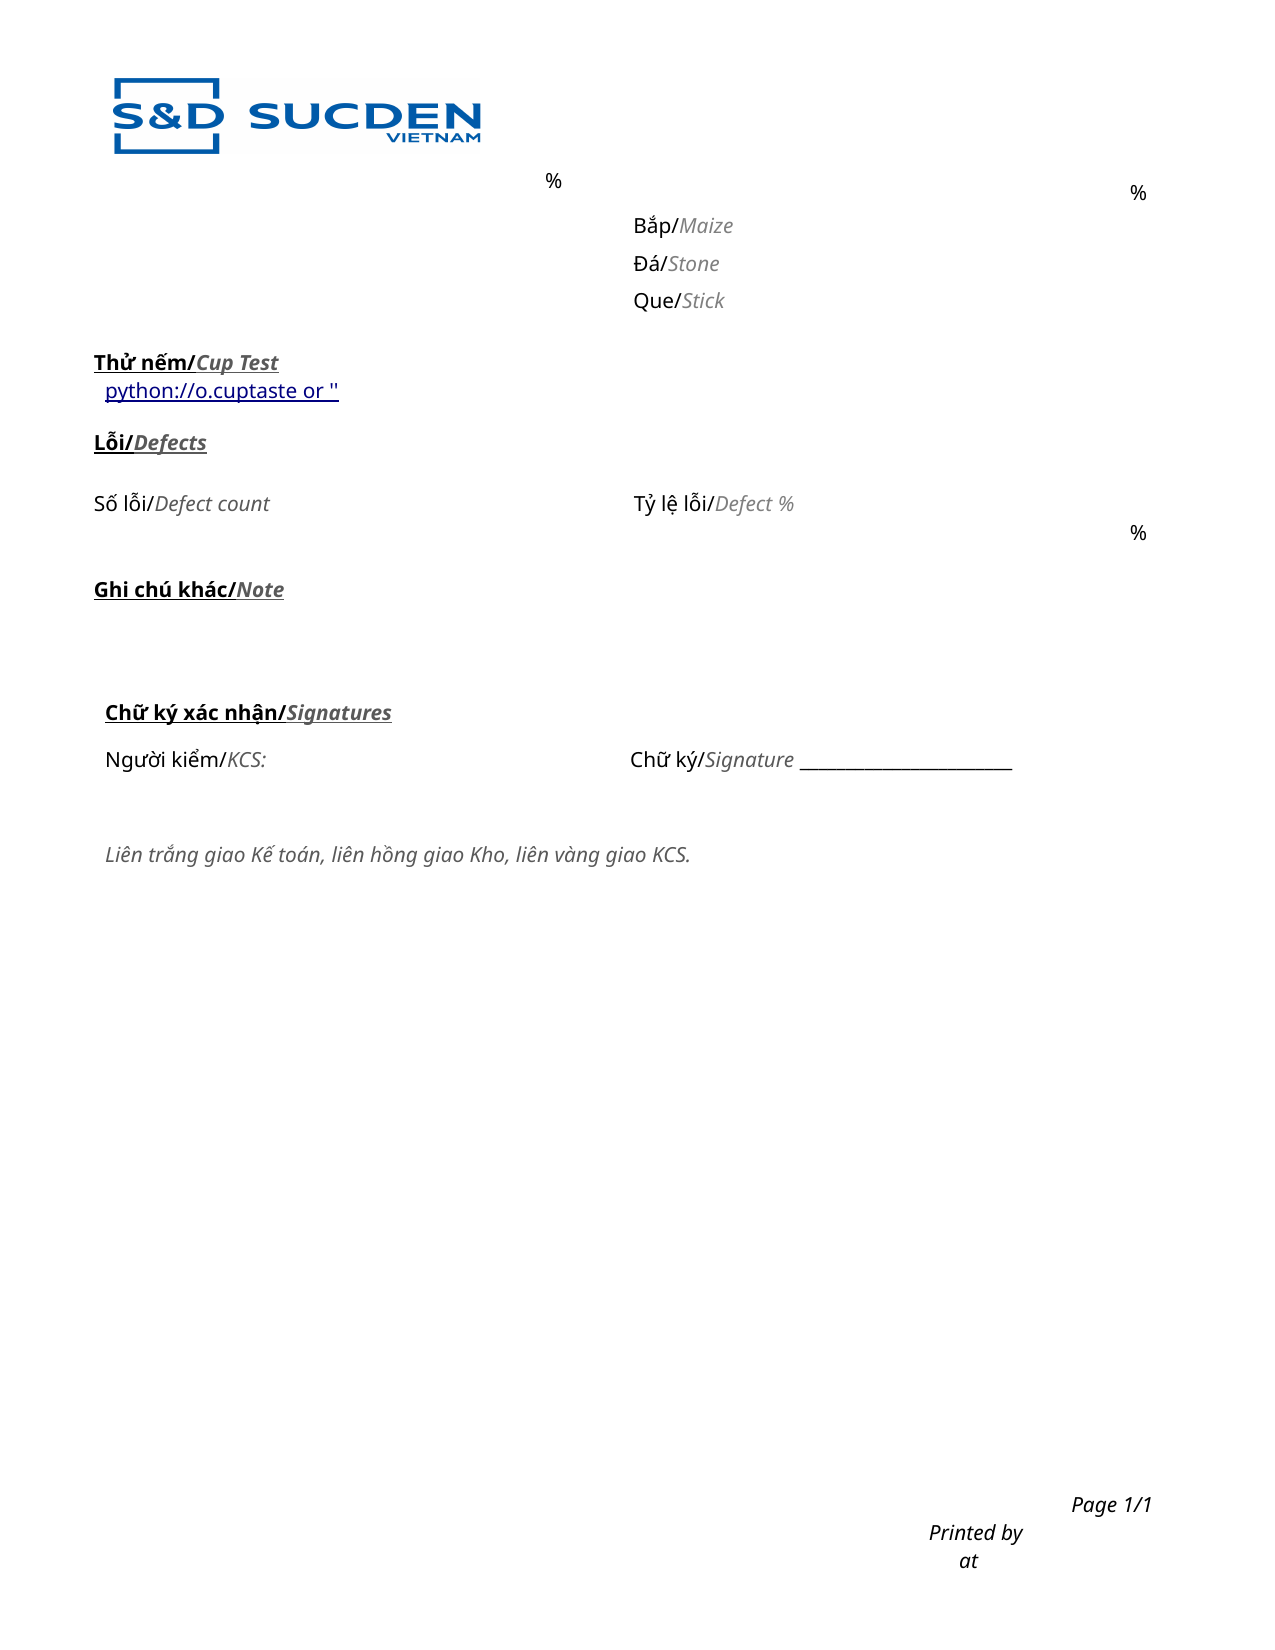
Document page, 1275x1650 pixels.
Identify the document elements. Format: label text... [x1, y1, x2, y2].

table_cell [940, 319, 1033, 376]
table_cell <formatLang(o.los_ids[0].defects,2) or 0.0>% [970, 461, 1159, 546]
table_cell <o.stone> [970, 244, 1159, 282]
table_header [634, 424, 970, 461]
table_cell [574, 461, 634, 546]
text Liên trắng giao Kế toán, liên hồng giao Kho, liên vàng giao KCS. [105, 840, 1155, 868]
table_cell <formatLang(o.los_ids[0].defects_tcvn,2) or 0.0> [374, 461, 574, 546]
table_cell [94, 244, 375, 282]
table_cell [375, 282, 574, 319]
table_cell [94, 207, 375, 244]
table_cell <formatLang(o.fixed_immature,2) or 0.0>% [970, 150, 1159, 207]
table_cell [556, 319, 633, 376]
table_cell [574, 207, 633, 244]
text Người kiểm/KCS: Chữ ký/Signature _______________________ [105, 745, 1155, 773]
table_cell Bắp/Maize [633, 207, 970, 244]
table_header [574, 424, 634, 461]
table_cell [375, 244, 574, 282]
table_cell <o.stick> [970, 282, 1159, 319]
picture [113, 78, 481, 154]
table_cell [1038, 546, 1159, 603]
table_cell Thử nếm/Cup Test [94, 319, 424, 376]
table_cell Que/Stick [633, 282, 970, 319]
table_cell [375, 207, 574, 244]
table_cell Ghi chú khác/Note [94, 546, 426, 603]
table_cell Đá/Stone [633, 244, 970, 282]
text python://o.cuptaste or '' [105, 376, 1155, 405]
table_cell [634, 546, 944, 603]
table_cell [633, 150, 970, 207]
table_cell Tỷ lệ lỗi/Defect % [634, 461, 970, 546]
table_cell [574, 150, 633, 207]
table_cell [944, 546, 1038, 603]
table_cell [574, 282, 633, 319]
table_cell [574, 244, 633, 282]
table_cell [94, 150, 375, 207]
table_cell [424, 319, 556, 376]
table_cell [633, 319, 940, 376]
table_cell [426, 546, 558, 603]
table_header Lỗi/Defects [94, 424, 574, 461]
table_cell Số lỗi/Defect count [94, 461, 374, 546]
table_cell <o.maize> [970, 207, 1159, 244]
table_cell [1033, 319, 1159, 376]
table_cell [94, 282, 375, 319]
text Chữ ký xác nhận/Signatures [105, 698, 1155, 726]
table_cell <formatLang(o.fixed_burn,2) or 0.0>% [375, 150, 574, 207]
table_cell [558, 546, 634, 603]
table_header [970, 424, 1159, 461]
